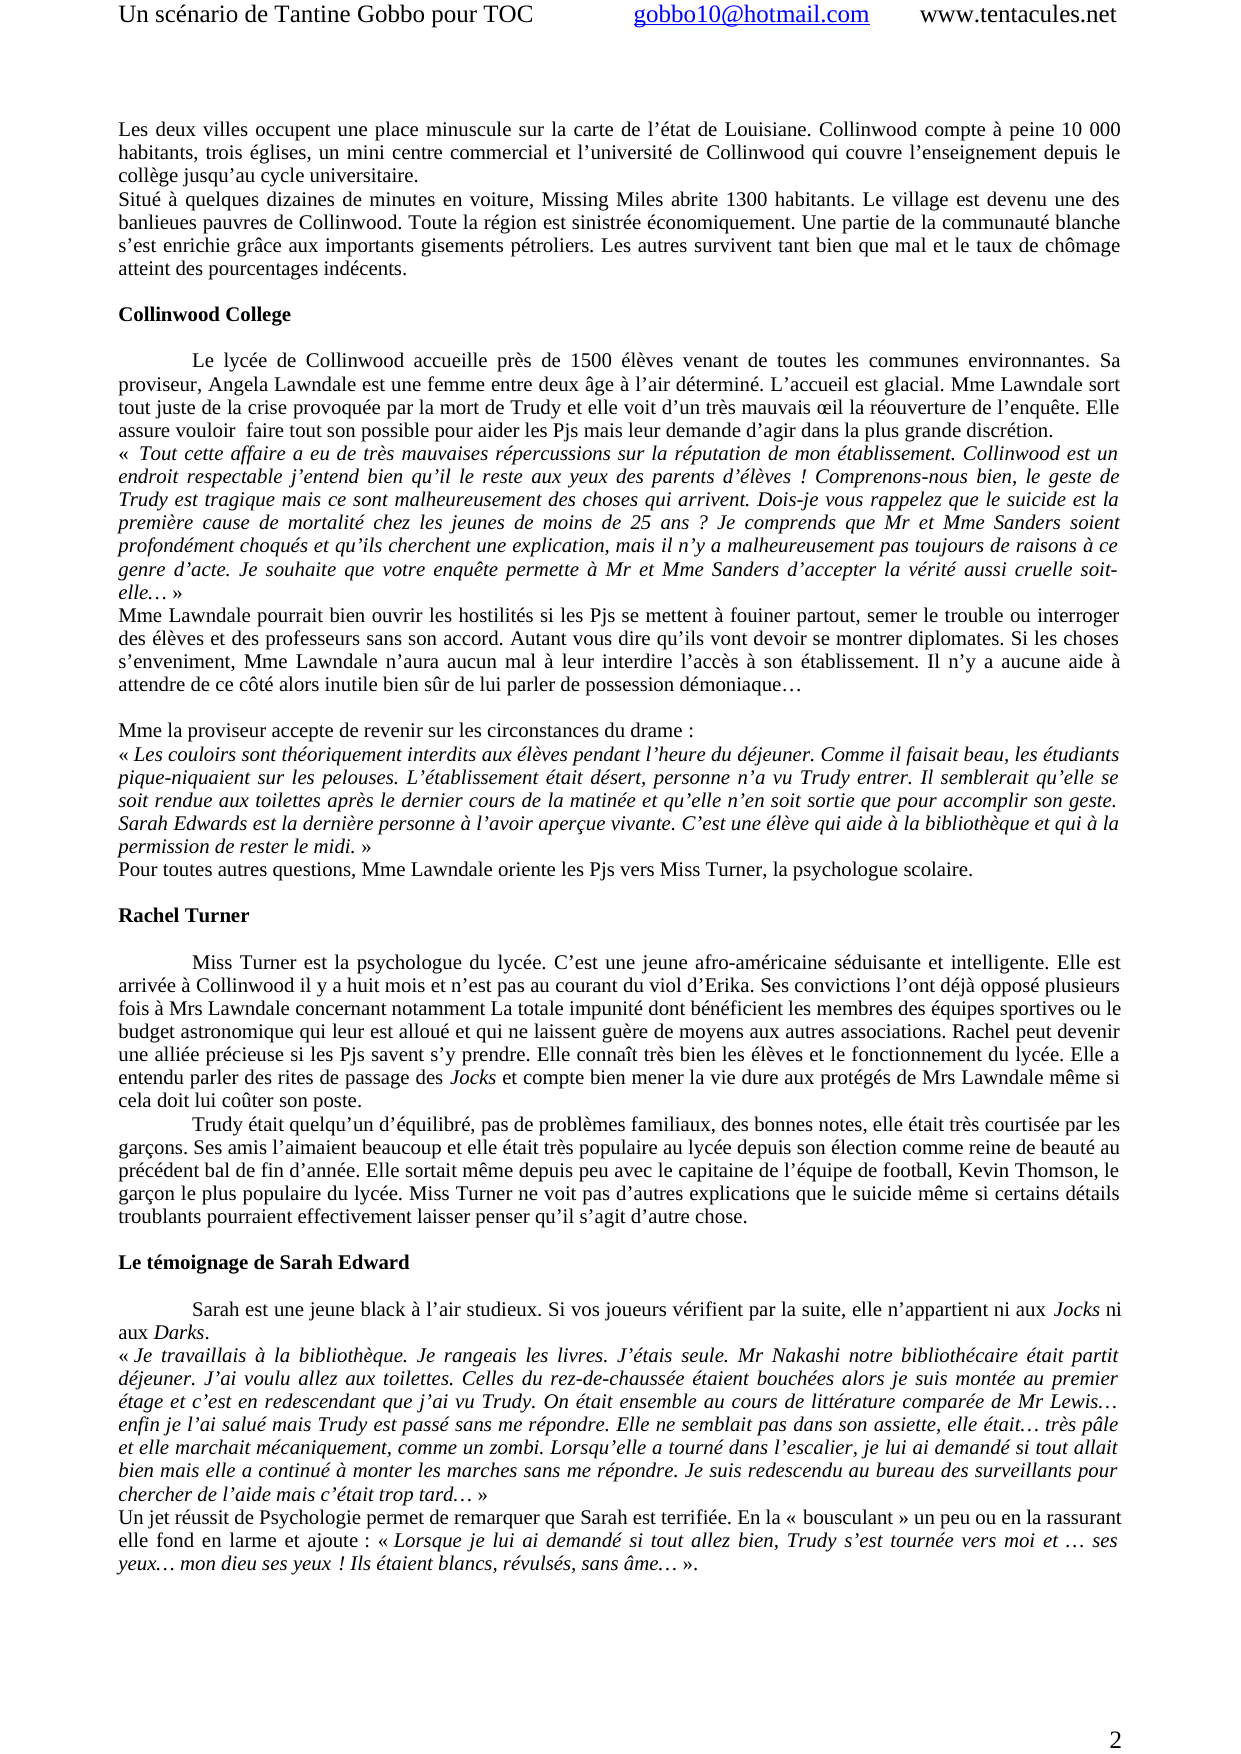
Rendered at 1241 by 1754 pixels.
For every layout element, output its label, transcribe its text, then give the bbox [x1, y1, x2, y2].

text Situé à quelques dizaines de minutes en voiture, Missing Miles abrite 1300 habitants. Le village est devenu une des banlieues pauvres de Collinwood. Toute la région est sinistrée économiquement. Une partie de la communauté blanche s’est enrichie grâce aux importants gisements pétroliers. Les autres survivent tant bien que mal et le taux de chômage atteint des pourcentages indécents. [118, 187, 1122, 280]
text Les deux villes occupent une place minuscule sur la carte de l’état de Louisiane. Collinwood compte à peine 10 000 habitants, trois églises, un mini centre commercial et l’université de Collinwood qui couvre l’enseignement depuis le collège jusqu’au cycle universitaire. [118, 118, 1122, 187]
text Miss Turner est la psychologue du lycée. C’est une jeune afro-américaine séduisante et intelligente. Elle est arrivée à Collinwood il y a huit mois et n’est pas au courant du viol d’Erika. Ses convictions l’ont déjà opposé plusieurs fois à Mrs Lawndale concernant notamment La totale impunité dont bénéficient les membres des équipes sportives ou le budget astronomique qui leur est alloué et qui ne laissent guère de moyens aux autres associations. Rachel peut devenir une alliée précieuse si les Pjs savent s’y prendre. Elle connaît très bien les élèves et le fonctionnement du lycée. Elle a entendu parler des rites de passage des Jocks et compte bien mener la vie dure aux protégés de Mrs Lawndale même si cela doit lui coûter son poste. [118, 951, 1122, 1112]
text « Tout cette affaire a eu de très mauvaises répercussions sur la réputation de mon établissement. Collinwood est un endroit respectable j’entend bien qu’il le reste aux yeux des parents d’élèves ! Comprenons-nous bien, le geste de Trudy est tragique mais ce sont malheureusement des choses qui arrivent. Dois-je vous rappelez que le suicide est la première cause de mortalité chez les jeunes de moins de 25 ans ? Je comprends que Mr et Mme Sanders soient profondément choqués et qu’ils cherchent une explication, mais il n’y a malheureusement pas toujours de raisons à ce genre d’acte. Je souhaite que votre enquête permette à Mr et Mme Sanders d’accepter la vérité aussi cruelle soit-elle… » [118, 442, 1122, 604]
text Mme Lawndale pourrait bien ouvrir les hostilités si les Pjs se mettent à fouiner partout, semer le trouble ou interroger des élèves et des professeurs sans son accord. Autant vous dire qu’ils vont devoir se montrer diplomates. Si les choses s’enveniment, Mme Lawndale n’aura aucun mal à leur interdire l’accès à son établissement. Il n’y a aucune aide à attendre de ce côté alors inutile bien sûr de lui parler de possession démoniaque… [118, 604, 1122, 696]
text Mme la proviseur accepte de revenir sur les circonstances du drame : [118, 719, 1122, 742]
text « Je travaillais à la bibliothèque. Je rangeais les livres. J’étais seule. Mr Nakashi notre bibliothécaire était partit déjeuner. J’ai voulu allez aux toilettes. Celles du rez-de-chaussée étaient bouchées alors je suis montée au premier étage et c’est en redescendant que j’ai vu Trudy. On était ensemble au cours de littérature comparée de Mr Lewis… enfin je l’ai salué mais Trudy est passé sans me répondre. Elle ne semblait pas dans son assiette, elle était… très pâle et elle marchait mécaniquement, comme un zombi. Lorsqu’elle a tourné dans l’escalier, je lui ai demandé si tout allait bien mais elle a continué à monter les marches sans me répondre. Je suis redescendu au bureau des surveillants pour chercher de l’aide mais c’était trop tard… » [118, 1344, 1122, 1506]
text Sarah est une jeune black à l’air studieux. Si vos joueurs vérifient par la suite, elle n’appartient ni aux Jocks ni aux Darks. [118, 1297, 1122, 1344]
text « Les couloirs sont théoriquement interdits aux élèves pendant l’heure du déjeuner. Comme il faisait beau, les étudiants pique-niquaient sur les pelouses. L’établissement était désert, personne n’a vu Trudy entrer. Il semblerait qu’elle se soit rendue aux toilettes après le dernier cours de la matinée et qu’elle n’en soit sortie que pour accomplir son geste. Sarah Edwards est la dernière personne à l’avoir aperçue vivante. C’est une élève qui aide à la bibliothèque et qui à la permission de rester le midi. » [118, 742, 1122, 858]
subtitle Collinwood College [118, 303, 1122, 326]
text Le lycée de Collinwood accueille près de 1500 élèves venant de toutes les communes environnantes. Sa proviseur, Angela Lawndale est une femme entre deux âge à l’air déterminé. L’accueil est glacial. Mme Lawndale sort tout juste de la crise provoquée par la mort de Trudy et elle voit d’un très mauvais œil la réouverture de l’enquête. Elle assure vouloir faire tout son possible pour aider les Pjs mais leur demande d’agir dans la plus grande discrétion. [118, 349, 1122, 442]
subtitle Rachel Turner [118, 904, 1122, 927]
text Pour toutes autres questions, Mme Lawndale oriente les Pjs vers Miss Turner, la psychologue scolaire. [118, 858, 1122, 881]
text Trudy était quelqu’un d’équilibré, pas de problèmes familiaux, des bonnes notes, elle était très courtisée par les garçons. Ses amis l’aimaient beaucoup et elle était très populaire au lycée depuis son élection comme reine de beauté au précédent bal de fin d’année. Elle sortait même depuis peu avec le capitaine de l’équipe de football, Kevin Thomson, le garçon le plus populaire du lycée. Miss Turner ne voit pas d’autres explications que le suicide même si certains détails troublants pourraient effectivement laisser penser qu’il s’agit d’autre chose. [118, 1112, 1122, 1228]
text Un jet réussit de Psychologie permet de remarquer que Sarah est terrifiée. En la « bousculant » un peu ou en la rassurant elle fond en larme et ajoute : « Lorsque je lui ai demandé si tout allez bien, Trudy s’est tournée vers moi et … ses yeux… mon dieu ses yeux ! Ils étaient blancs, révulsés, sans âme… ». [118, 1506, 1122, 1575]
subtitle Le témoignage de Sarah Edward [118, 1251, 1122, 1274]
